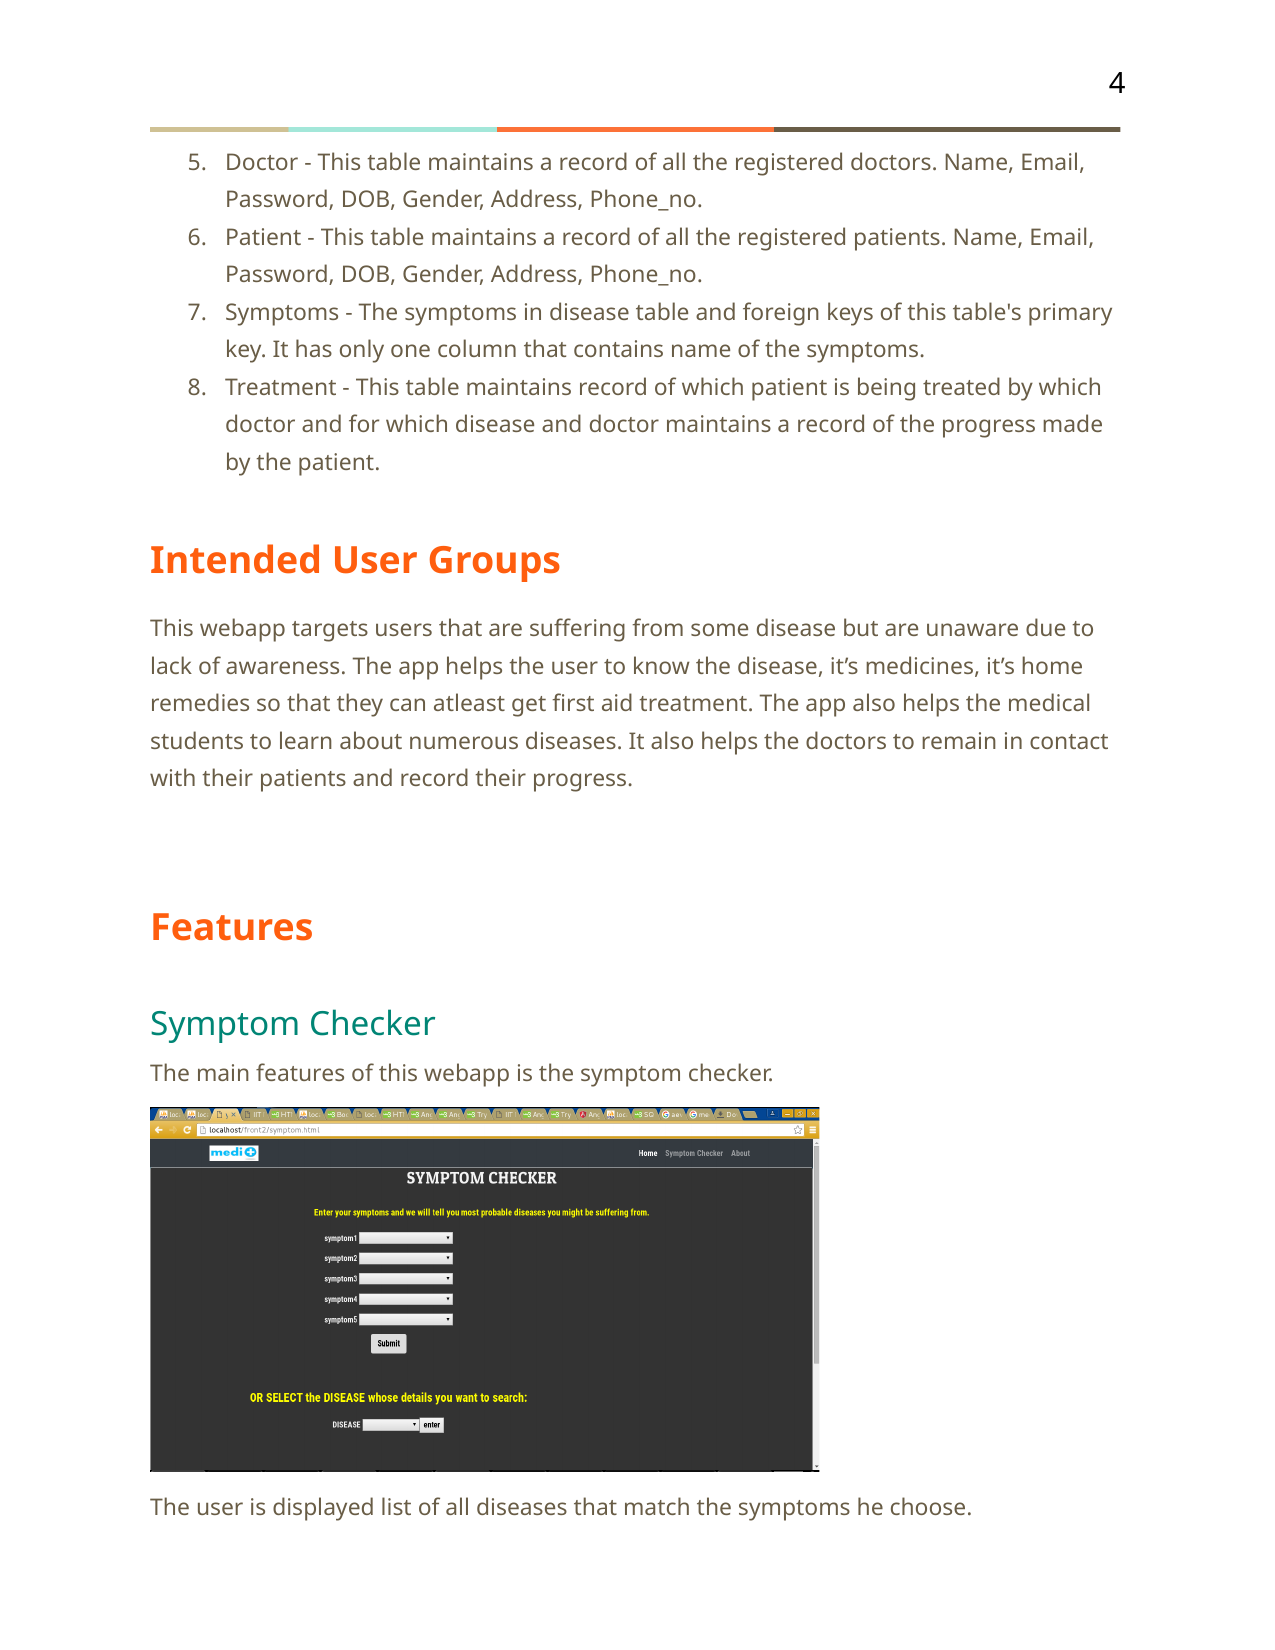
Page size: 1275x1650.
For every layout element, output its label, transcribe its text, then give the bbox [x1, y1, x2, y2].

text The user is displayed list of all diseases that match the symptoms he choose. [150, 1491, 1125, 1522]
list Treatment - This table maintains record of which patient is being treated by which doctor and for which disease and doctor maintains a record of the progress made by the patient. [187, 371, 1125, 477]
list Doctor - This table maintains a record of all the registered doctors. Name, Email, Password, DOB, Gender, Address, Phone_no. [187, 146, 1125, 215]
subtitle Symptom Checker [150, 999, 1125, 1045]
list Patient - This table maintains a record of all the registered patients. Name, Email, Password, DOB, Gender, Address, Phone_no. [187, 221, 1125, 290]
subtitle Features [150, 900, 1125, 951]
picture [150, 127, 1121, 132]
subtitle Intended User Groups [150, 533, 1125, 584]
picture [150, 1107, 820, 1472]
list Symptoms - The symptoms in disease table and foreign keys of this table's primary key. It has only one column that contains name of the symptoms. [187, 296, 1125, 365]
text The main features of this webapp is the symptom checker. [150, 1057, 1125, 1472]
text This webapp targets users that are suffering from some disease but are unaware due to lack of awareness. The app helps the user to know the disease, it’s medicines, it’s home remedies so that they can atleast get first aid treatment. The app also helps the medical students to learn about numerous diseases. It also helps the doctors to remain in contact with their patients and record their progress. [150, 612, 1125, 793]
